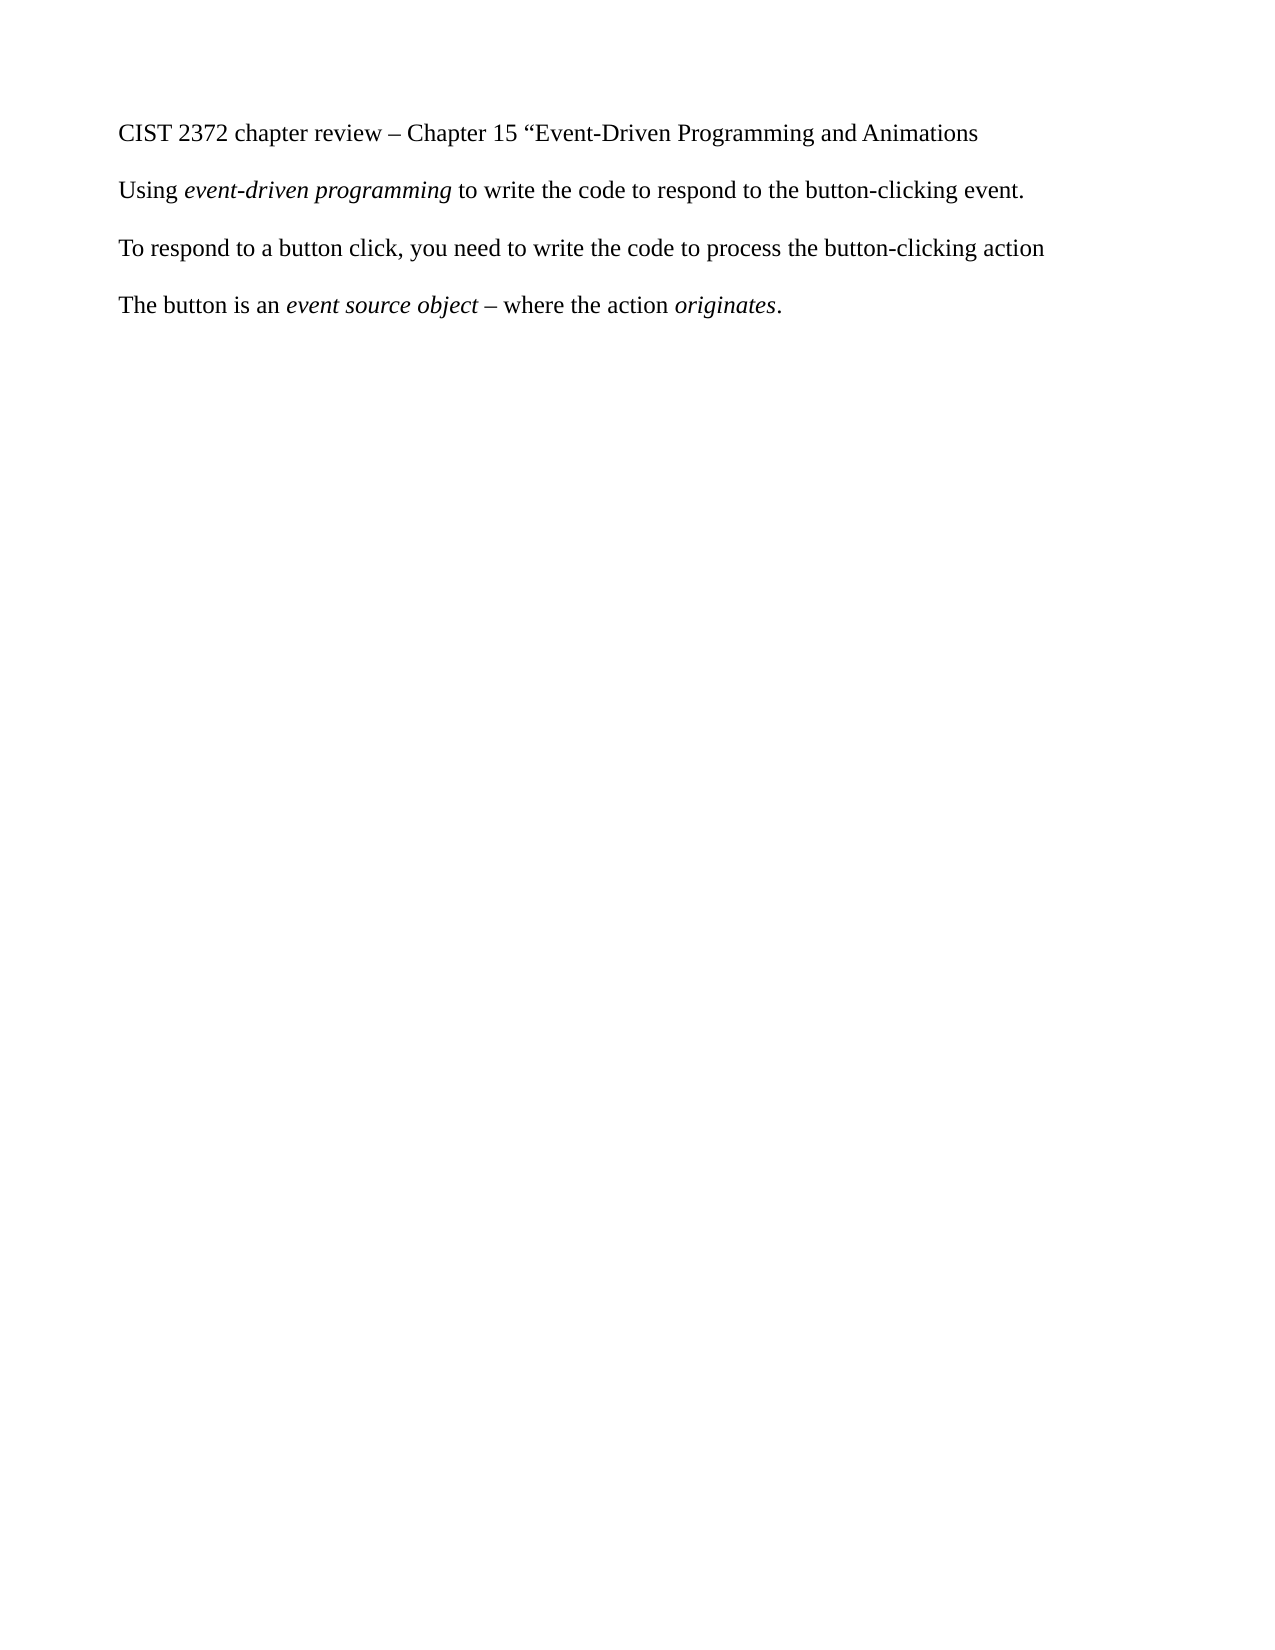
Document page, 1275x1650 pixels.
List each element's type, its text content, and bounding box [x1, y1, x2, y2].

text Using event-driven programming to write the code to respond to the button-clicking event. [118, 176, 1157, 204]
text The button is an event source object – where the action originates. [118, 291, 1157, 319]
text CIST 2372 chapter review – Chapter 15 “Event-Driven Programming and Animations [118, 118, 1157, 147]
text To respond to a button click, you need to write the code to process the button-clicking action [118, 233, 1157, 262]
